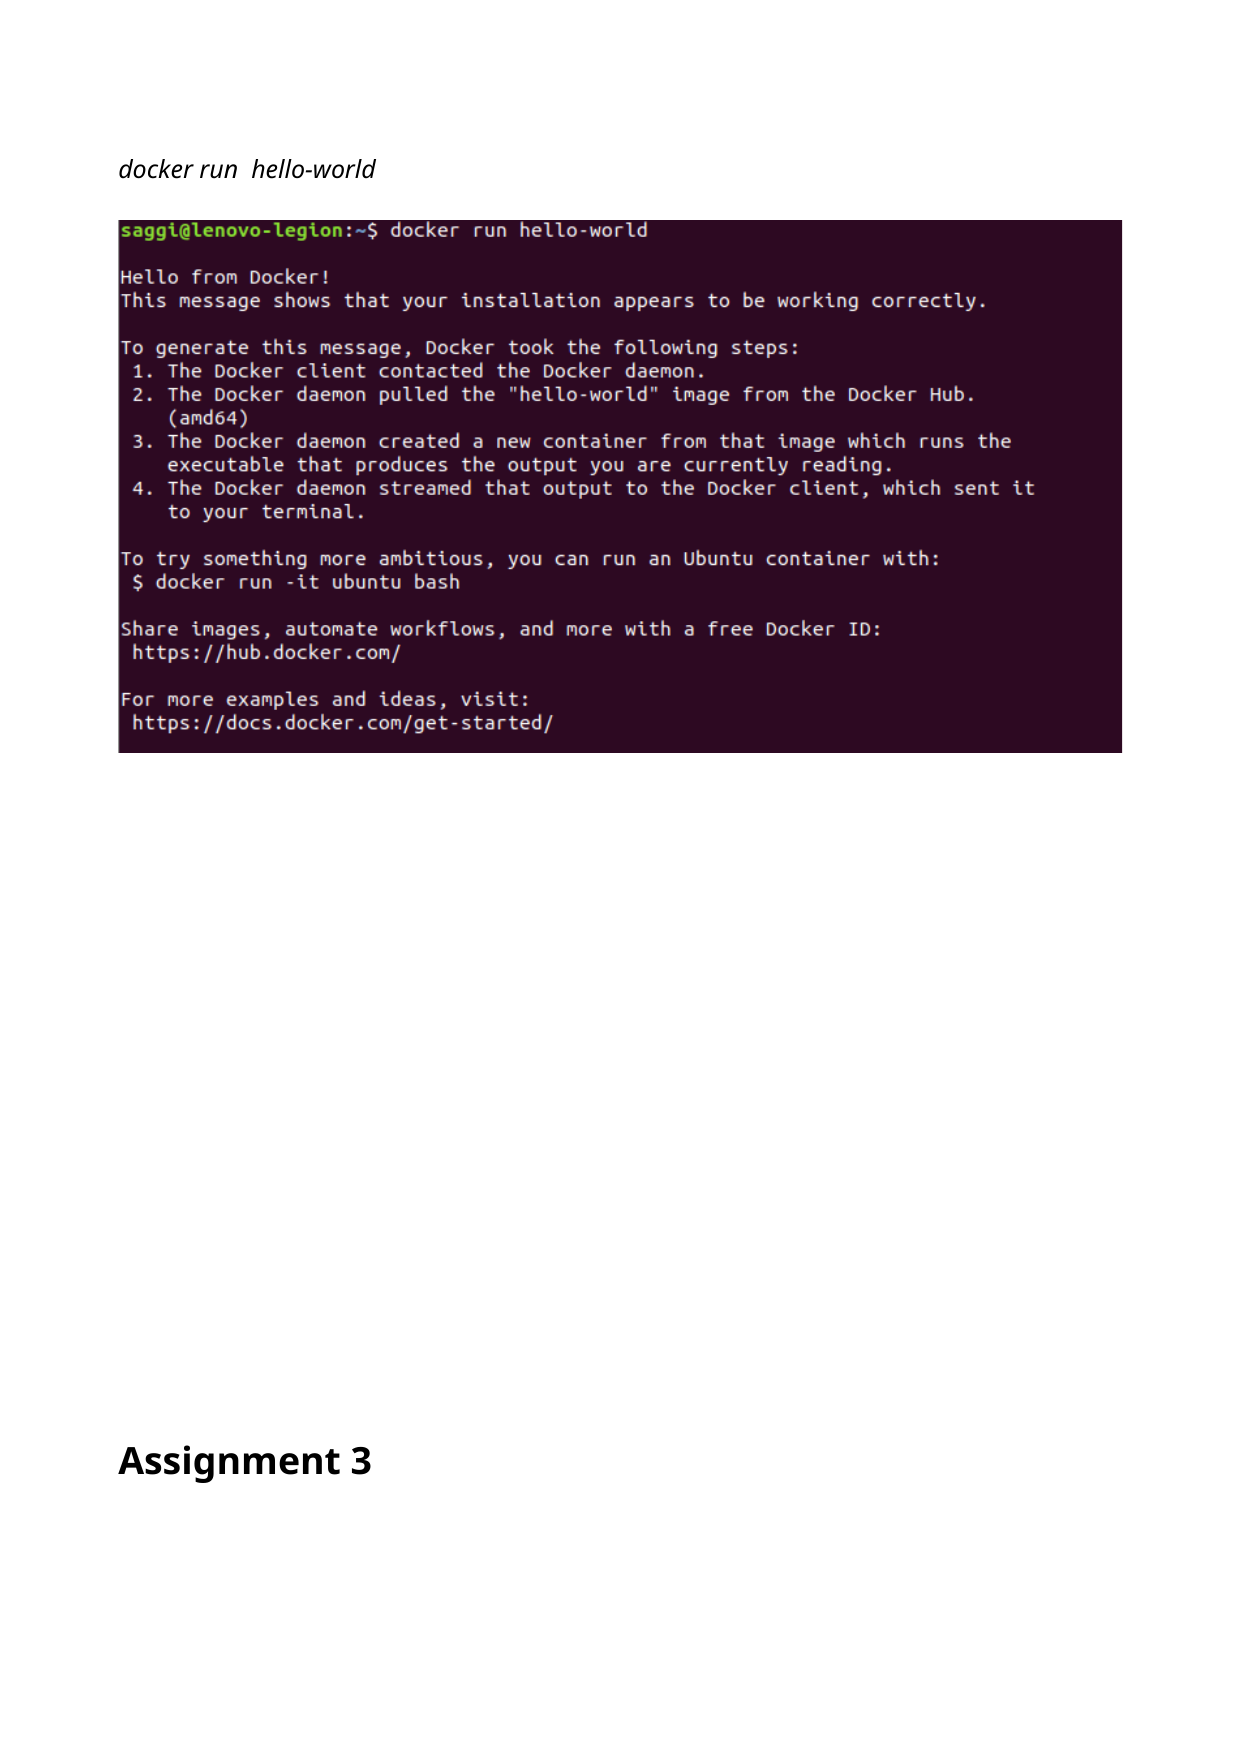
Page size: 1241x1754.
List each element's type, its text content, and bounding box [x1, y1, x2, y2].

picture [118, 220, 1123, 753]
text Assignment 3 [118, 1434, 1122, 1485]
text docker run hello-world [118, 152, 1122, 186]
